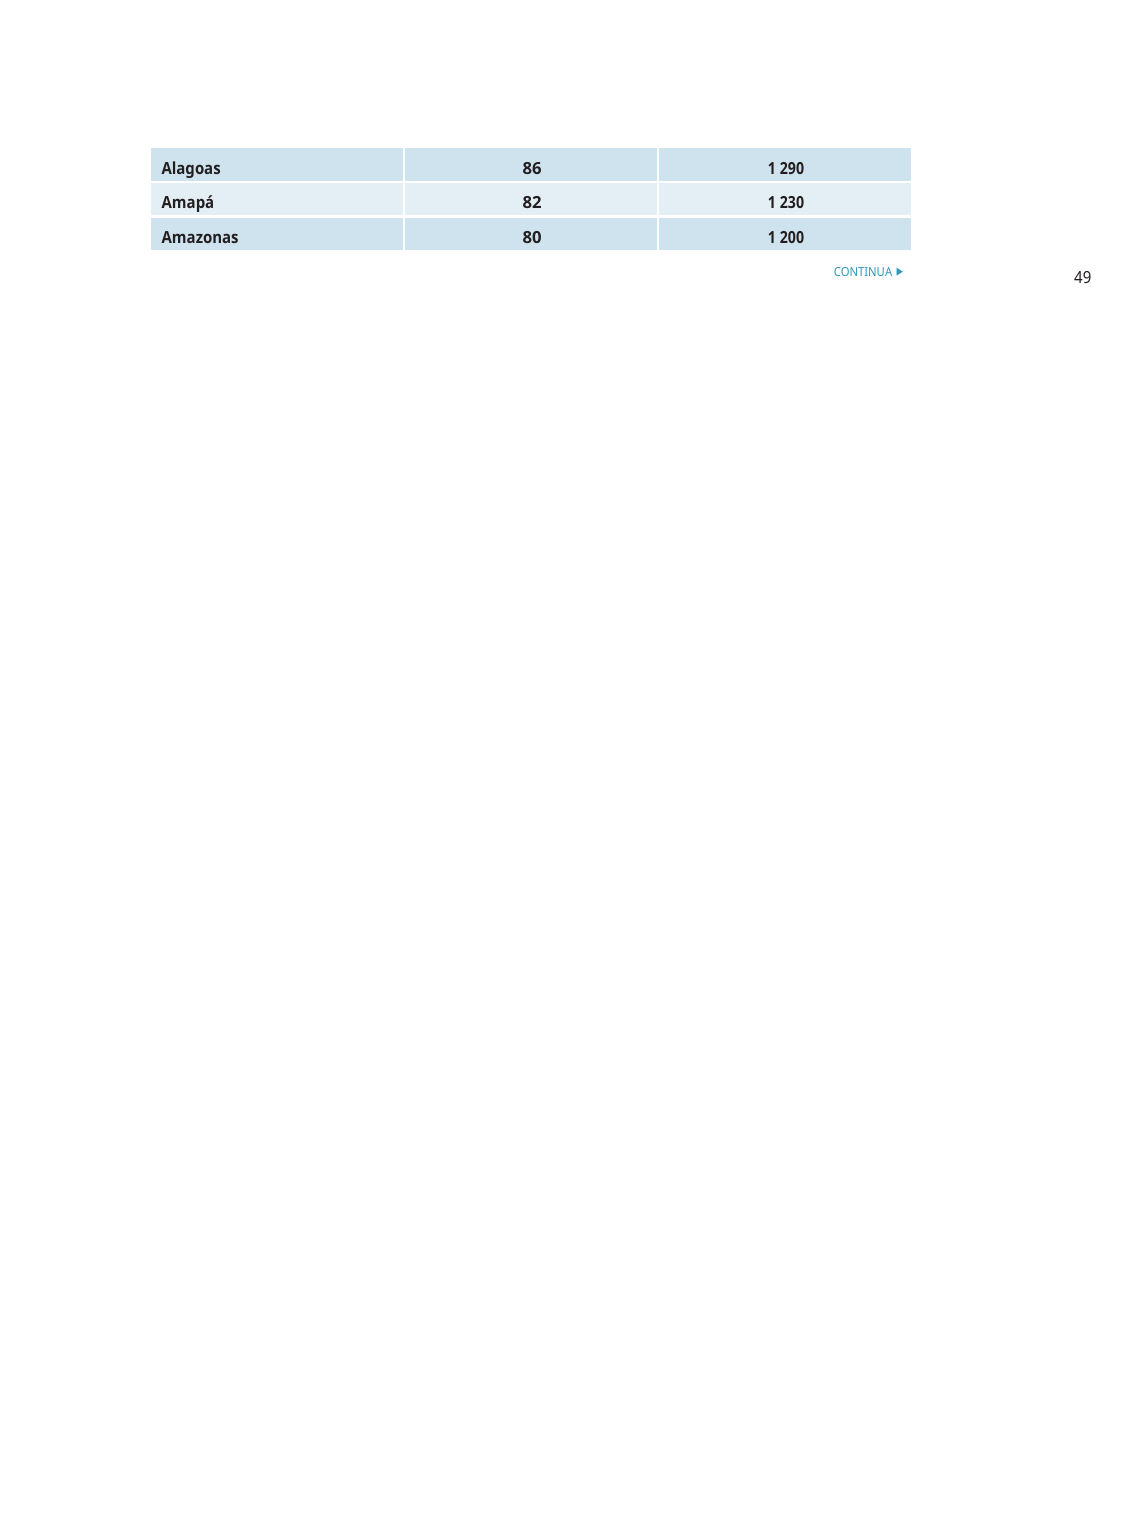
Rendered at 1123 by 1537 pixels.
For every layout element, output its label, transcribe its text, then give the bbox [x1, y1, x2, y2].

table_cell Alagoas [151, 148, 403, 181]
table_cell 80 [405, 218, 657, 250]
table_cell 1 290 [659, 148, 911, 181]
text CONTINUA ⯈ 49 [833, 258, 1104, 288]
table_cell 86 [405, 148, 657, 181]
table_cell 1 200 [659, 218, 911, 250]
table_cell 82 [405, 183, 657, 215]
table_cell Amazonas [151, 218, 403, 250]
table_cell Amapá [151, 183, 403, 215]
table_cell 1 230 [659, 183, 911, 215]
